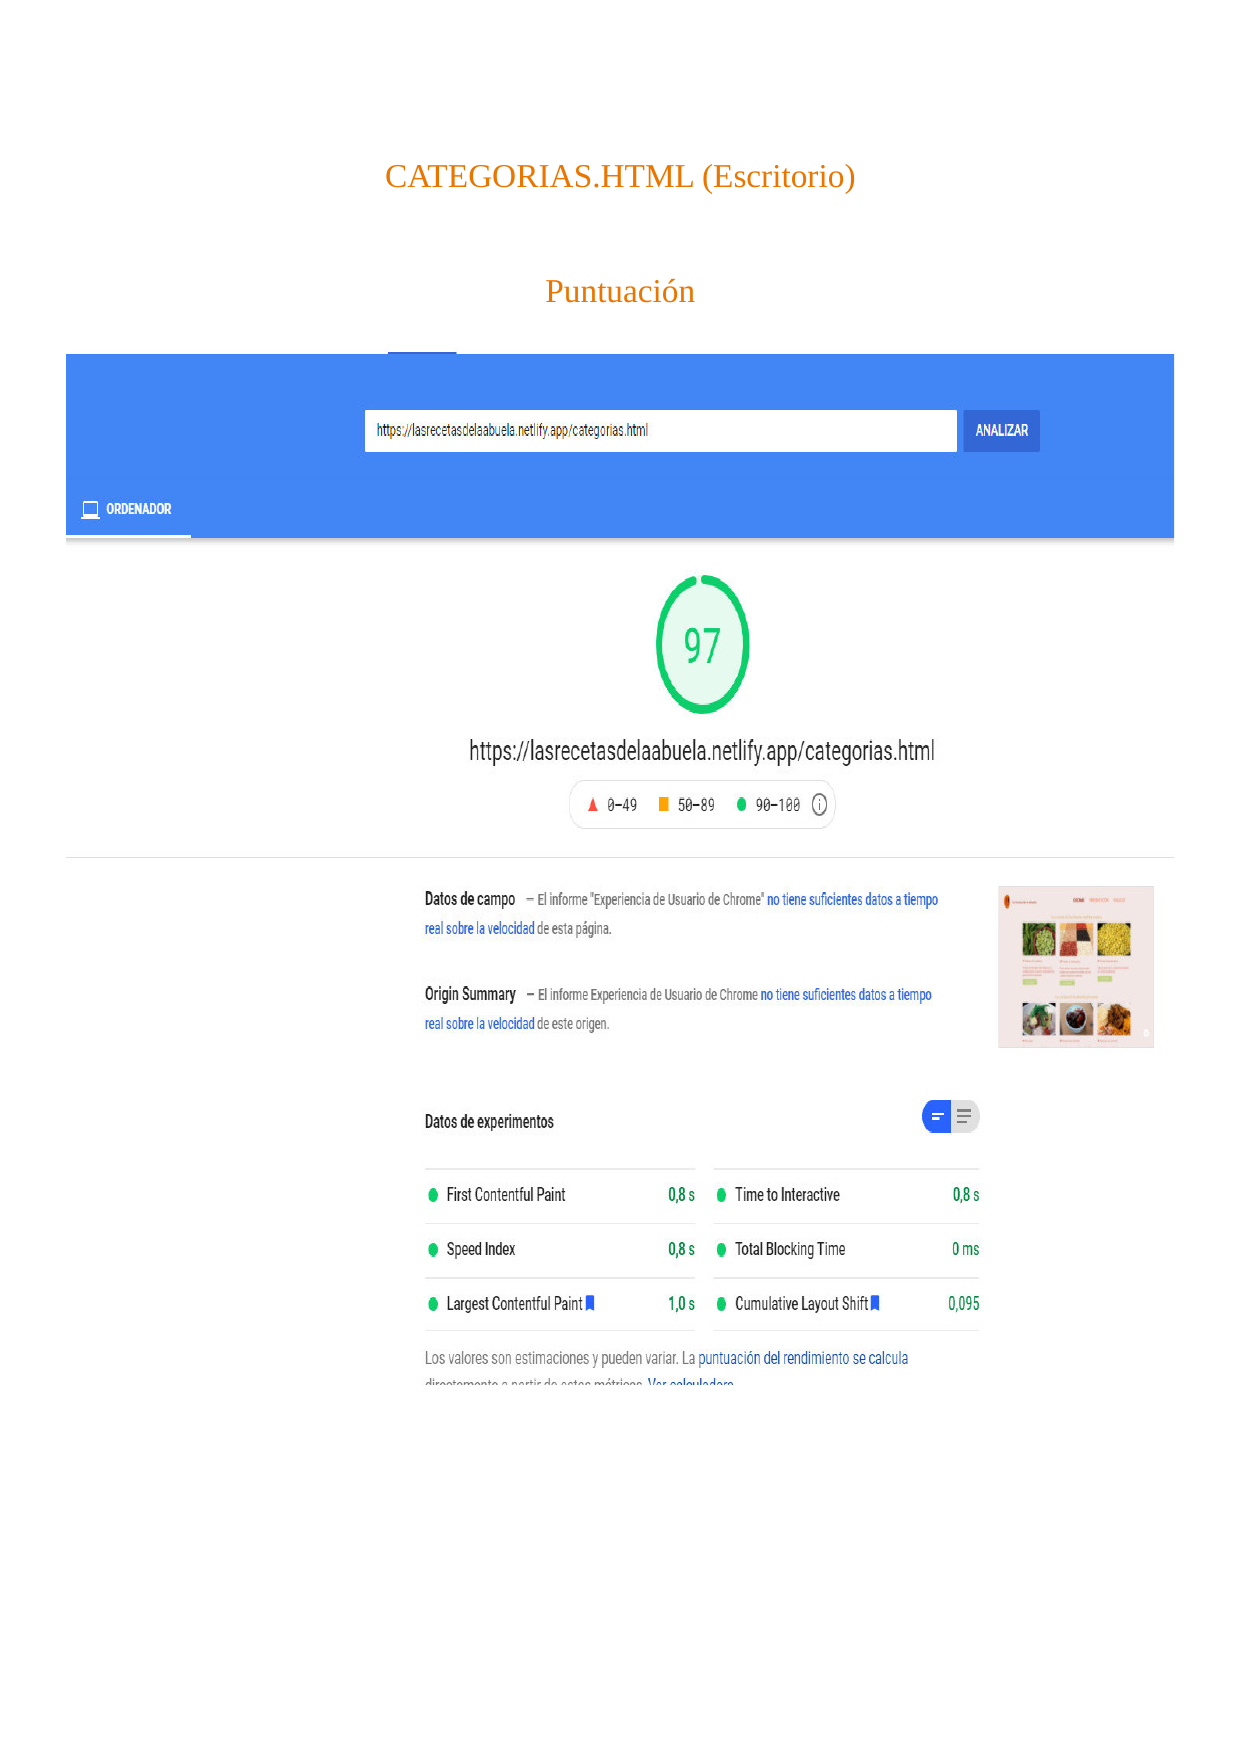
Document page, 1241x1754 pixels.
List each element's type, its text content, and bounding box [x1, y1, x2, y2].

picture [66, 348, 1175, 1409]
text CATEGORIAS.HTML (Escritorio) [118, 156, 1122, 195]
text Puntuación [118, 271, 1122, 310]
